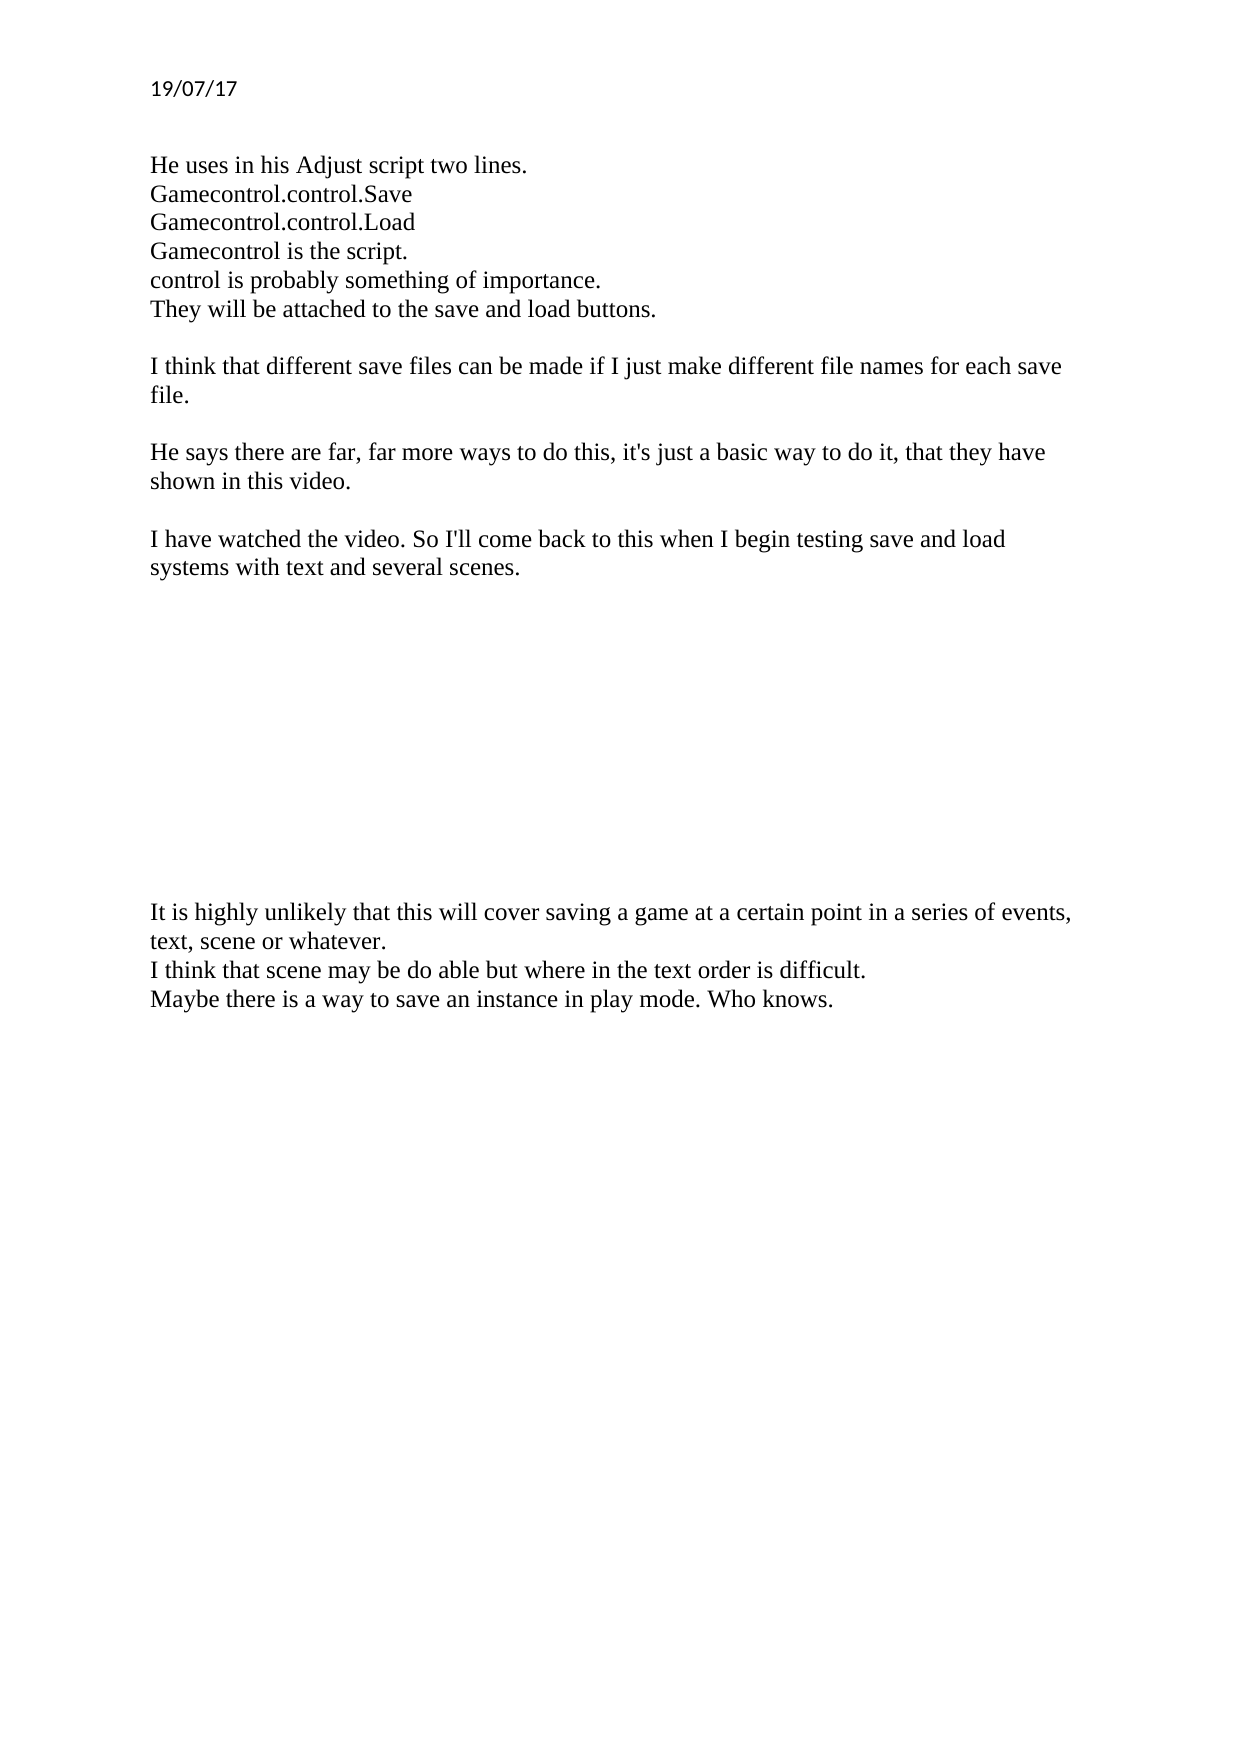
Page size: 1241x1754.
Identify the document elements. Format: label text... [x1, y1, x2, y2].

text Gamecontrol.control.Load [150, 207, 1090, 236]
text It is highly unlikely that this will cover saving a game at a certain point in a series of events, text, scene or whatever. [150, 897, 1090, 955]
text He says there are far, far more ways to do this, it's just a basic way to do it, that they have shown in this video. [150, 437, 1090, 495]
text Maybe there is a way to save an instance in play mode. Who knows. [150, 984, 1090, 1012]
text He uses in his Adjust script two lines. Gamecontrol.control.Save [150, 150, 1090, 207]
text I have watched the video. So I'll come back to this when I begin testing save and load systems with text and several scenes. [150, 524, 1090, 581]
text They will be attached to the save and load buttons. [150, 294, 1090, 322]
text control is probably something of importance. [150, 265, 1090, 294]
text I think that different save files can be made if I just make different file names for each save file. [150, 351, 1090, 409]
text I think that scene may be do able but where in the text order is difficult. [150, 955, 1090, 984]
text Gamecontrol is the script. [150, 236, 1090, 265]
